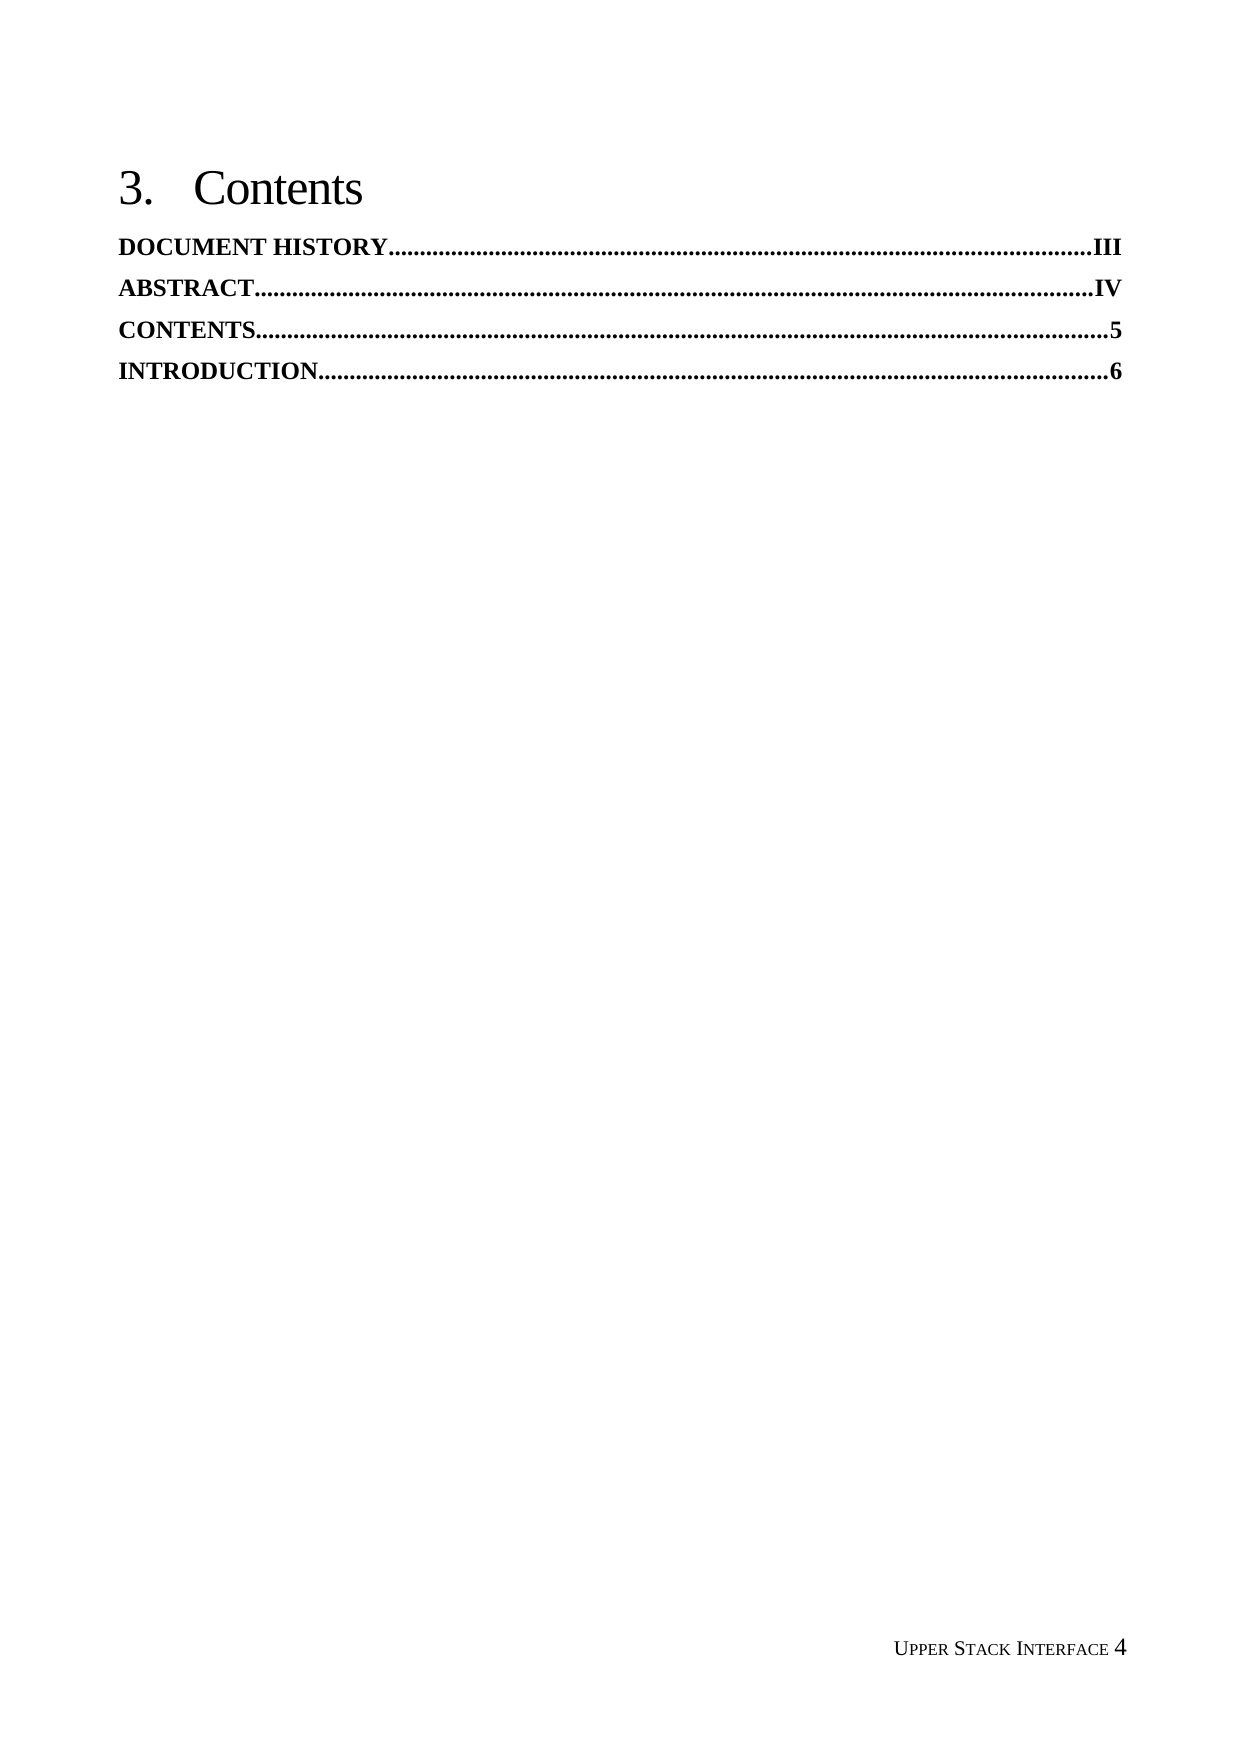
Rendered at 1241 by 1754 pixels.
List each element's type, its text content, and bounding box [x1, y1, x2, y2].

text Contents 5 [118, 315, 1122, 343]
text Abstract iv [118, 273, 1122, 302]
text Document History iii [118, 232, 1122, 261]
text Introduction 6 [118, 356, 1122, 385]
subtitle Contents [118, 158, 1122, 216]
